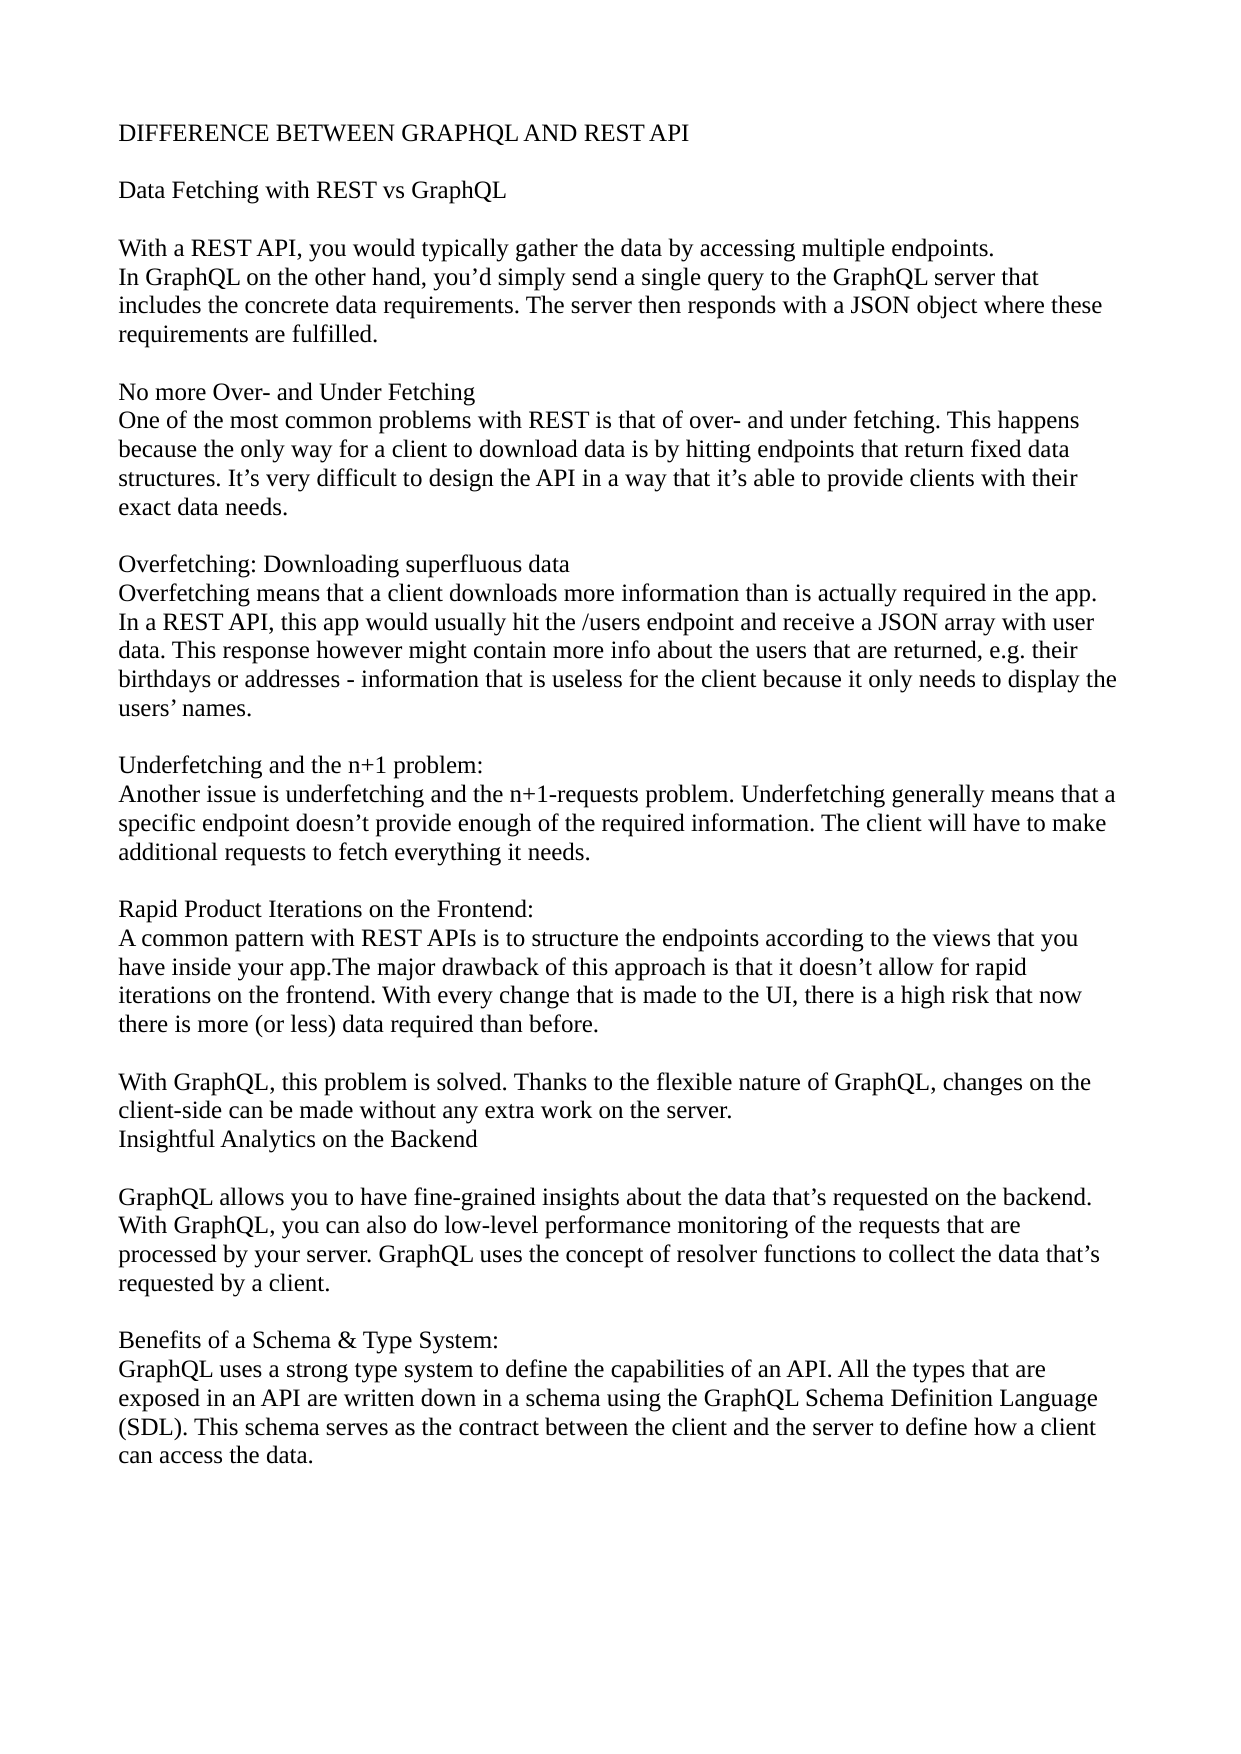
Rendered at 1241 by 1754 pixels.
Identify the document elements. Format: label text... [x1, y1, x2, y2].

text Benefits of a Schema & Type System: [118, 1326, 1122, 1354]
text With a REST API, you would typically gather the data by accessing multiple endpoints. [118, 233, 1122, 262]
text One of the most common problems with REST is that of over- and under fetching. This happens because the only way for a client to download data is by hitting endpoints that return fixed data structures. It’s very difficult to design the API in a way that it’s able to provide clients with their exact data needs. [118, 406, 1122, 521]
text A common pattern with REST APIs is to structure the endpoints according to the views that you have inside your app.The major drawback of this approach is that it doesn’t allow for rapid iterations on the frontend. With every change that is made to the UI, there is a high risk that now there is more (or less) data required than before. [118, 923, 1122, 1038]
text GraphQL allows you to have fine-grained insights about the data that’s requested on the backend. With GraphQL, you can also do low-level performance monitoring of the requests that are processed by your server. GraphQL uses the concept of resolver functions to collect the data that’s requested by a client. [118, 1182, 1122, 1297]
text Insightful Analytics on the Backend [118, 1124, 1122, 1153]
text With GraphQL, this problem is solved. Thanks to the flexible nature of GraphQL, changes on the client-side can be made without any extra work on the server. [118, 1067, 1122, 1124]
text DIFFERENCE BETWEEN GRAPHQL AND REST API [118, 118, 1122, 147]
text In GraphQL on the other hand, you’d simply send a single query to the GraphQL server that includes the concrete data requirements. The server then responds with a JSON object where these requirements are fulfilled. [118, 262, 1122, 348]
text Overfetching: Downloading superfluous data [118, 549, 1122, 578]
text No more Over- and Under Fetching [118, 377, 1122, 406]
text Overfetching means that a client downloads more information than is actually required in the app. In a REST API, this app would usually hit the /users endpoint and receive a JSON array with user data. This response however might contain more info about the users that are returned, e.g. their birthdays or addresses - information that is useless for the client because it only needs to display the users’ names. [118, 578, 1122, 722]
text Another issue is underfetching and the n+1-requests problem. Underfetching generally means that a specific endpoint doesn’t provide enough of the required information. The client will have to make additional requests to fetch everything it needs. [118, 779, 1122, 866]
text Data Fetching with REST vs GraphQL [118, 176, 1122, 204]
text Underfetching and the n+1 problem: [118, 751, 1122, 779]
text Rapid Product Iterations on the Frontend: [118, 894, 1122, 923]
text GraphQL uses a strong type system to define the capabilities of an API. All the types that are exposed in an API are written down in a schema using the GraphQL Schema Definition Language (SDL). This schema serves as the contract between the client and the server to define how a client can access the data. [118, 1354, 1122, 1469]
